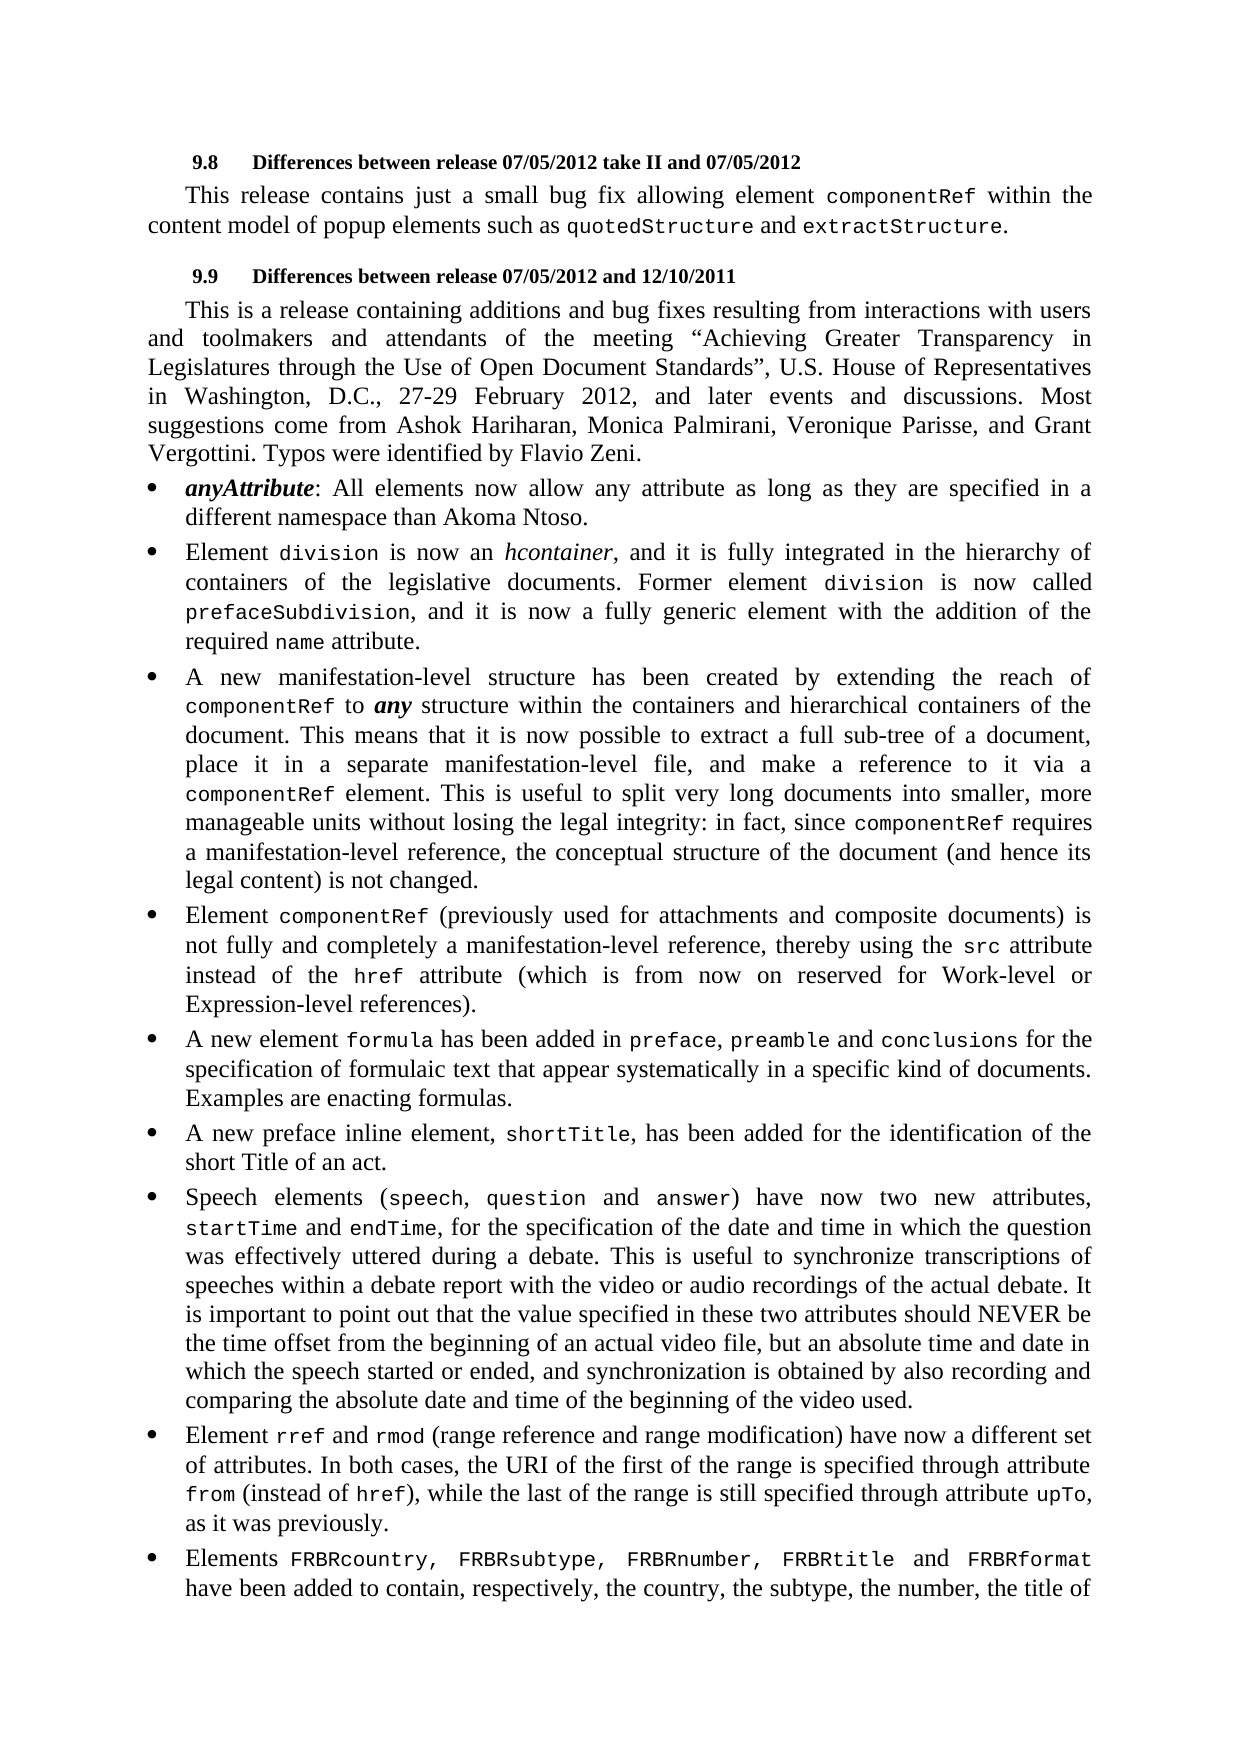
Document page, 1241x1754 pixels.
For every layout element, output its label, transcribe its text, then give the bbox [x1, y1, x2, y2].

list Elements FRBRcountry, FRBRsubtype, FRBRnumber, FRBRtitle and FRBRformat have been added to contain, respectively, the country, the subtype, the number, the title of [148, 1543, 1092, 1601]
list Speech elements (speech, question and answer) have now two new attributes, startTime and endTime, for the specification of the date and time in which the question was effectively uttered during a debate. This is useful to synchronize transcriptions of speeches within a debate report with the video or audio recordings of the actual debate. It is important to point out that the value specified in these two attributes should NEVER be the time offset from the beginning of an actual video file, but an absolute time and date in which the speech started or ended, and synchronization is obtained by also recording and comparing the absolute date and time of the beginning of the video used. [148, 1182, 1092, 1414]
subtitle Differences between release 07/05/2012 and 12/10/2011 [192, 264, 1092, 288]
list Element division is now an hcontainer, and it is fully integrated in the hierarchy of containers of the legislative documents. Former element division is now called prefaceSubdivision, and it is now a fully generic element with the addition of the required name attribute. [148, 537, 1092, 656]
list anyAttribute: All elements now allow any attribute as long as they are specified in a different namespace than Akoma Ntoso. [148, 473, 1092, 531]
list Element componentRef (previously used for attachments and composite documents) is not fully and completely a manifestation-level reference, thereby using the src attribute instead of the href attribute (which is from now on reserved for Work-level or Expression-level references). [148, 901, 1092, 1018]
list A new element formula has been added in preface, preamble and conclusions for the specification of formulaic text that appear systematically in a specific kind of documents. Examples are enacting formulas. [148, 1024, 1092, 1111]
text This is a release containing additions and bug fixes resulting from interactions with users and toolmakers and attendants of the meeting “Achieving Greater Transparency in Legislatures through the Use of Open Document Standards”, U.S. House of Representatives in Washington, D.C., 27-29 February 2012, and later events and discussions. Most suggestions come from Ashok Hariharan, Monica Palmirani, Veronique Parisse, and Grant Vergottini. Typos were identified by Flavio Zeni. [148, 295, 1092, 467]
list Element rref and rmod (range reference and range modification) have now a different set of attributes. In both cases, the URI of the first of the range is specified through attribute from (instead of href), while the last of the range is still specified through attribute upTo, as it was previously. [148, 1420, 1092, 1537]
list A new preface inline element, shortTitle, has been added for the identification of the short Title of an act. [148, 1118, 1092, 1176]
list A new manifestation-level structure has been created by extending the reach of componentRef to any structure within the containers and hierarchical containers of the document. This means that it is now possible to extract a full sub-tree of a document, place it in a separate manifestation-level file, and make a reference to it via a componentRef element. This is useful to split very long documents into smaller, more manageable units without losing the legal integrity: in fact, since componentRef requires a manifestation-level reference, the conceptual structure of the document (and hence its legal content) is not changed. [148, 662, 1092, 894]
text This release contains just a small bug fix allowing element componentRef within the content model of popup elements such as quotedStructure and extractStructure. [148, 180, 1092, 239]
subtitle Differences between release 07/05/2012 take II and 07/05/2012 [192, 150, 1092, 174]
